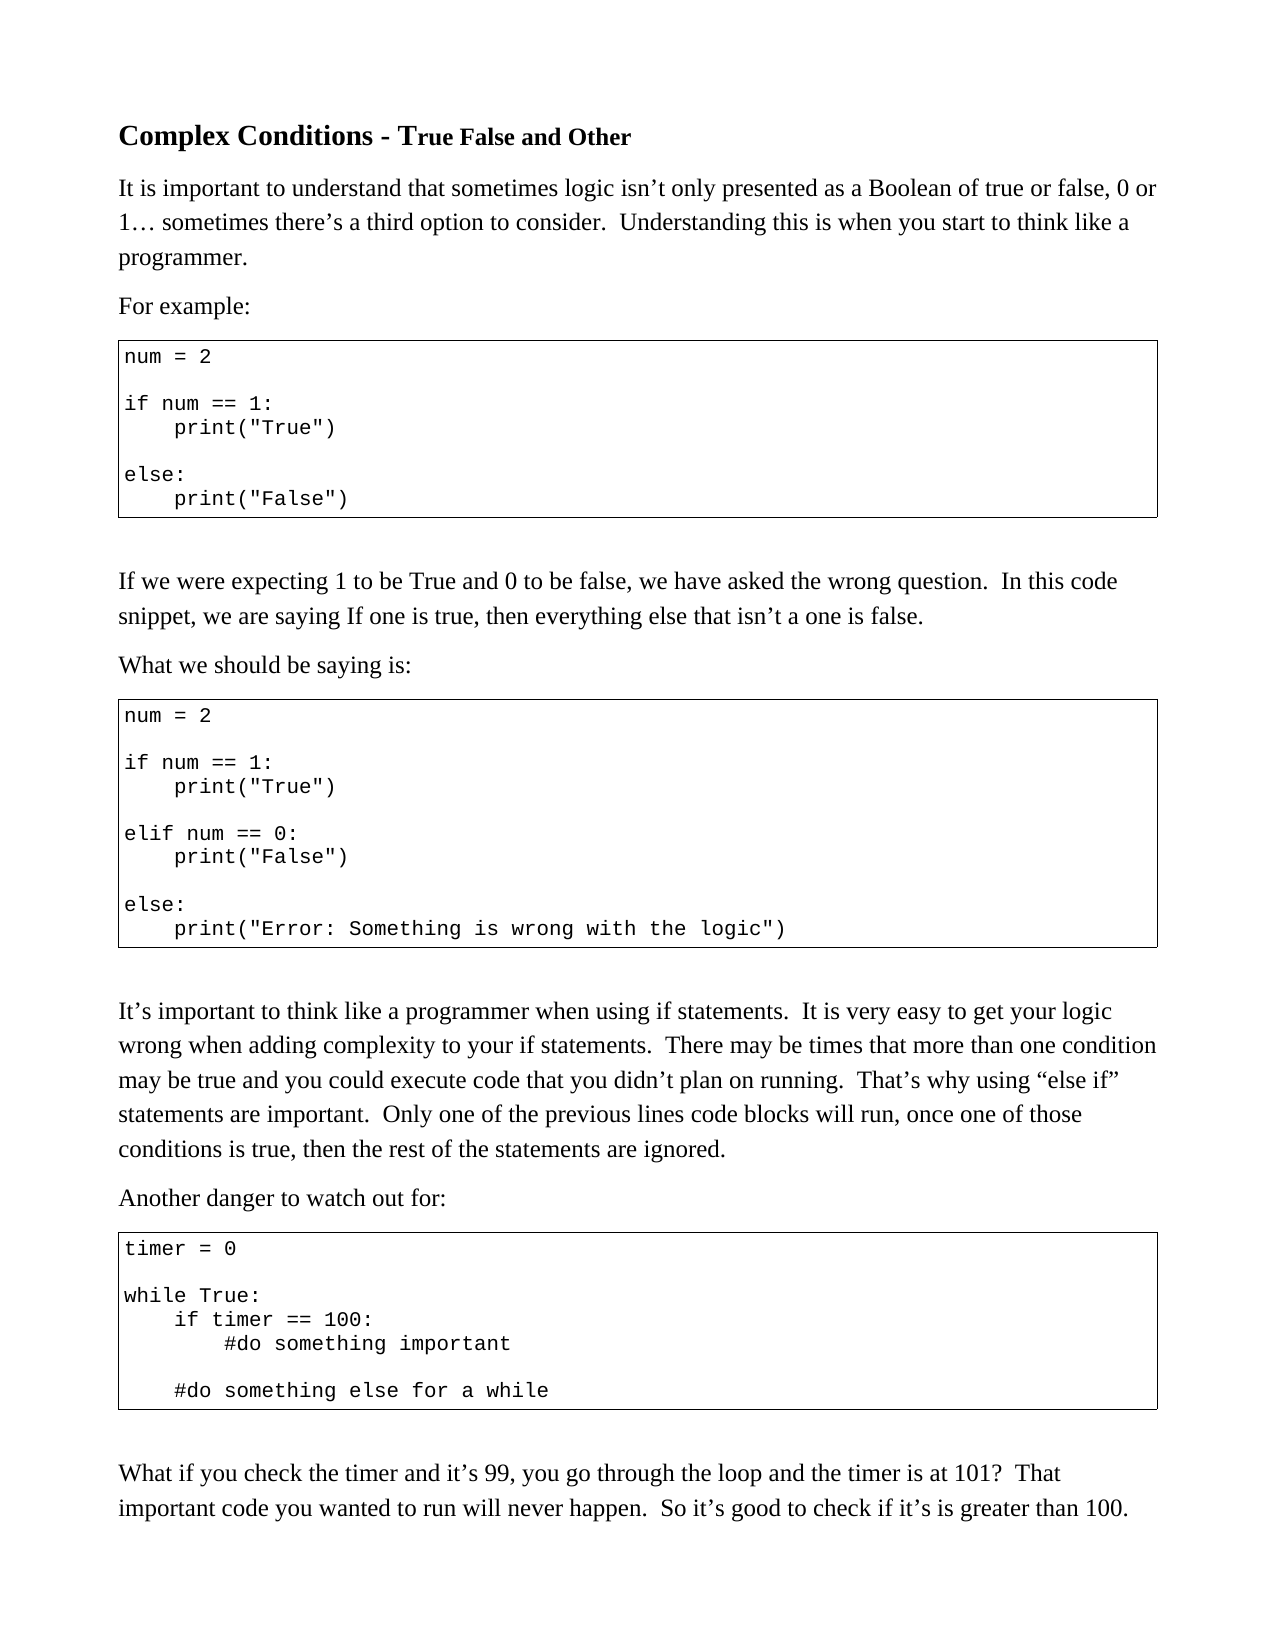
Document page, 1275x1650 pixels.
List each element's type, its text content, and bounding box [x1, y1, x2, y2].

table_header num = 2 if num == 1: print("True") elif num == 0: print("False") else: print("Error: Something is wrong with the logic") [119, 700, 1157, 947]
text What if you check the timer and it’s 99, you go through the loop and the timer is at 101? That important code you wanted to run will never happen. So it’s good to check if it’s is greater than 100. [118, 1458, 1157, 1522]
text If we were expecting 1 to be True and 0 to be false, we have asked the wrong question. In this code snippet, we are saying If one is true, then everything else that isn’t a one is false. [118, 566, 1157, 629]
table_header num = 2 if num == 1: print("True") else: print("False") [119, 341, 1157, 517]
text What we should be saying is: [118, 650, 1157, 678]
text For example: [118, 291, 1157, 320]
text It’s important to think like a programmer when using if statements. It is very easy to get your logic wrong when adding complexity to your if statements. There may be times that more than one condition may be true and you could execute code that you didn’t plan on running. That’s why using “else if” statements are important. Only one of the previous lines code blocks will run, once one of those conditions is true, then the rest of the statements are ignored. [118, 996, 1157, 1163]
table_header timer = 0 while True: if timer == 100: #do something important #do something else for a while [119, 1233, 1157, 1409]
text Another danger to watch out for: [118, 1183, 1157, 1212]
text Complex Conditions - True False and Other [118, 118, 1157, 152]
text It is important to understand that sometimes logic isn’t only presented as a Boolean of true or false, 0 or 1… sometimes there’s a third option to consider. Understanding this is when you start to think like a programmer. [118, 173, 1157, 271]
